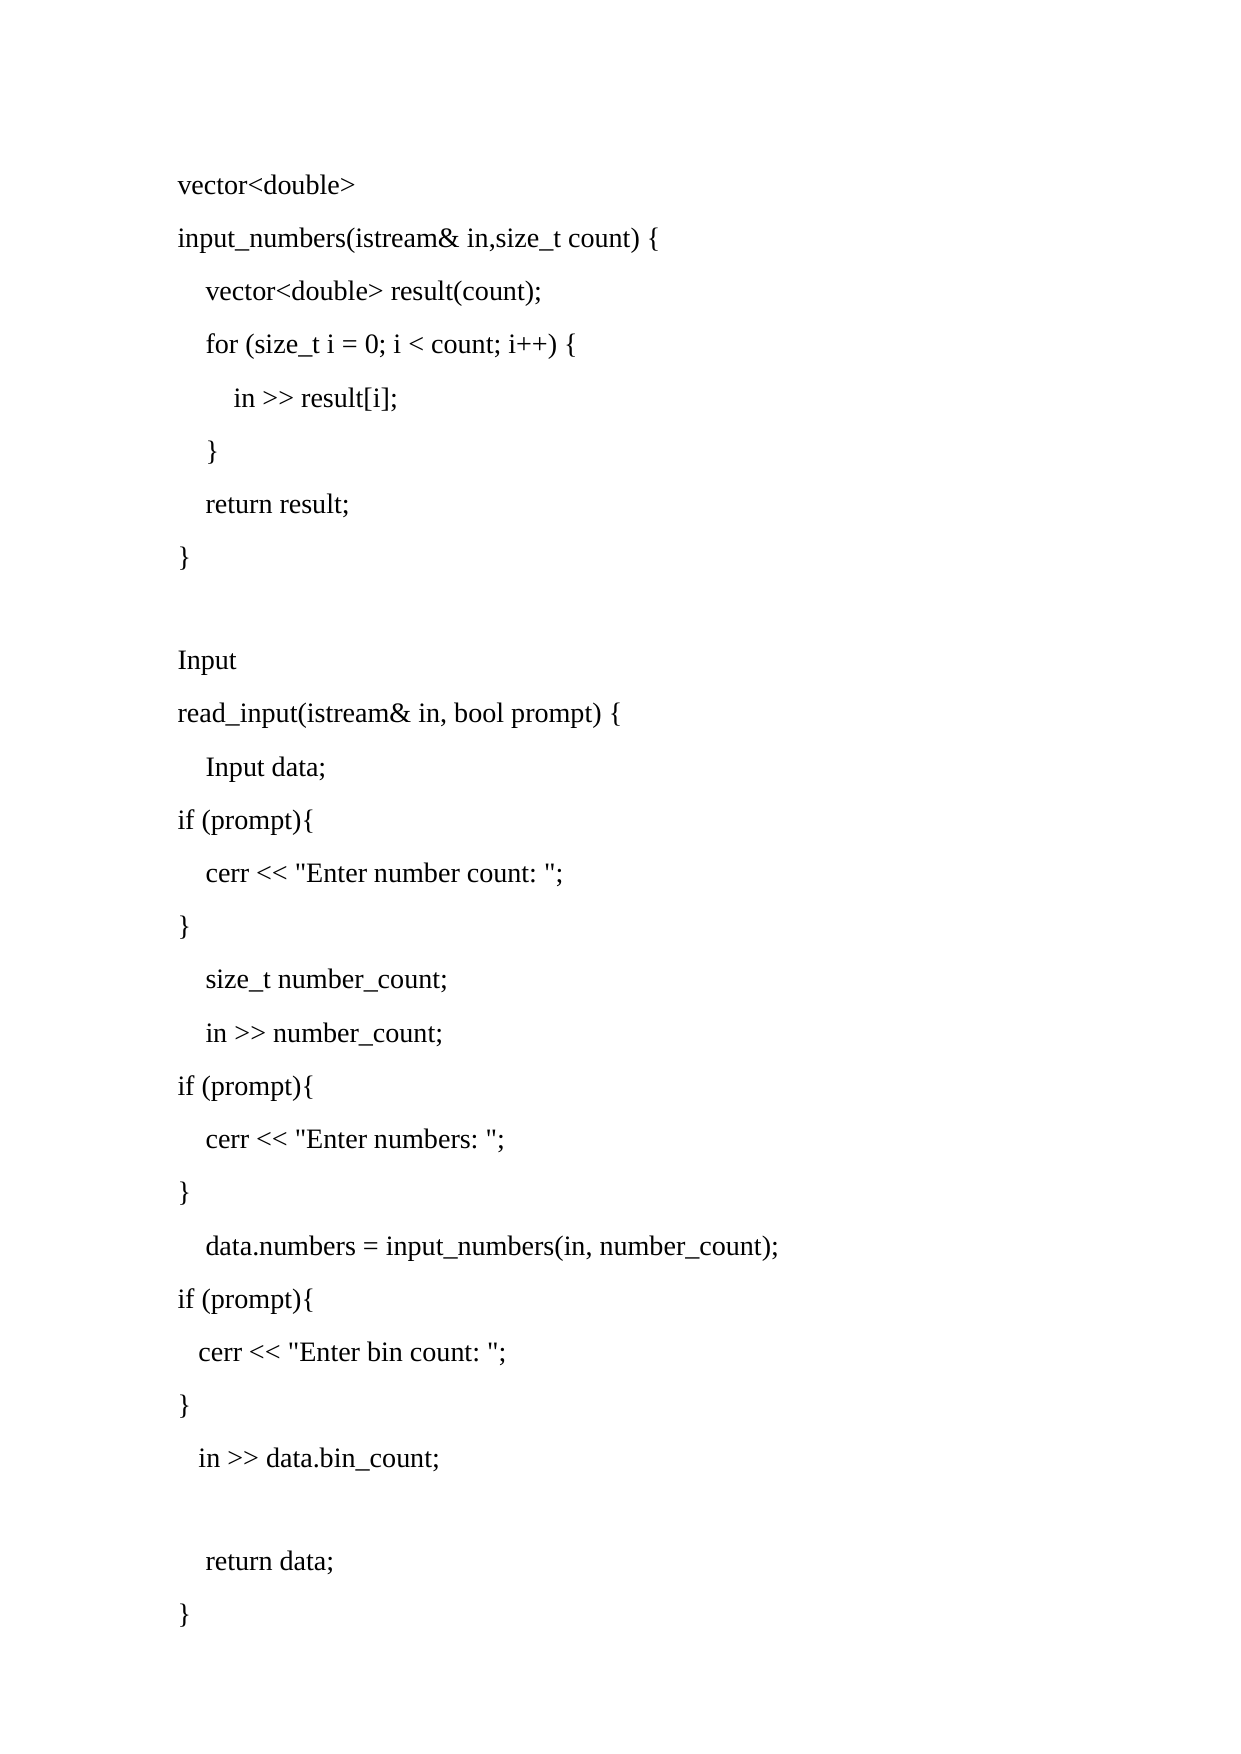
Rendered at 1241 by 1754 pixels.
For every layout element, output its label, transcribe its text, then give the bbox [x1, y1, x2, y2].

text } [177, 1598, 1152, 1630]
text for (size_t i = 0; i < count; i++) { [177, 327, 1152, 360]
text if (prompt){ [177, 803, 1152, 835]
text } [177, 1175, 1152, 1208]
text Input [177, 643, 1152, 676]
text vector<double> [177, 168, 1152, 200]
text size_t number_count; [177, 962, 1152, 995]
text data.numbers = input_numbers(in, number_count); [177, 1229, 1152, 1261]
text } [177, 1388, 1152, 1421]
text read_input(istream& in, bool prompt) { [177, 696, 1152, 729]
text cerr << "Enter number count: "; [177, 856, 1152, 888]
text return result; [177, 487, 1152, 519]
text in >> result[i]; [177, 381, 1152, 413]
text in >> data.bin_count; [177, 1442, 1152, 1474]
text } [177, 909, 1152, 942]
text in >> number_count; [177, 1016, 1152, 1048]
text input_numbers(istream& in,size_t count) { [177, 221, 1152, 253]
text return data; [177, 1544, 1152, 1577]
text if (prompt){ [177, 1282, 1152, 1314]
text } [177, 434, 1152, 466]
text vector<double> result(count); [177, 274, 1152, 307]
text cerr << "Enter bin count: "; [177, 1335, 1152, 1367]
text Input data; [177, 749, 1152, 782]
text cerr << "Enter numbers: "; [177, 1122, 1152, 1154]
text if (prompt){ [177, 1069, 1152, 1101]
text } [177, 540, 1152, 573]
